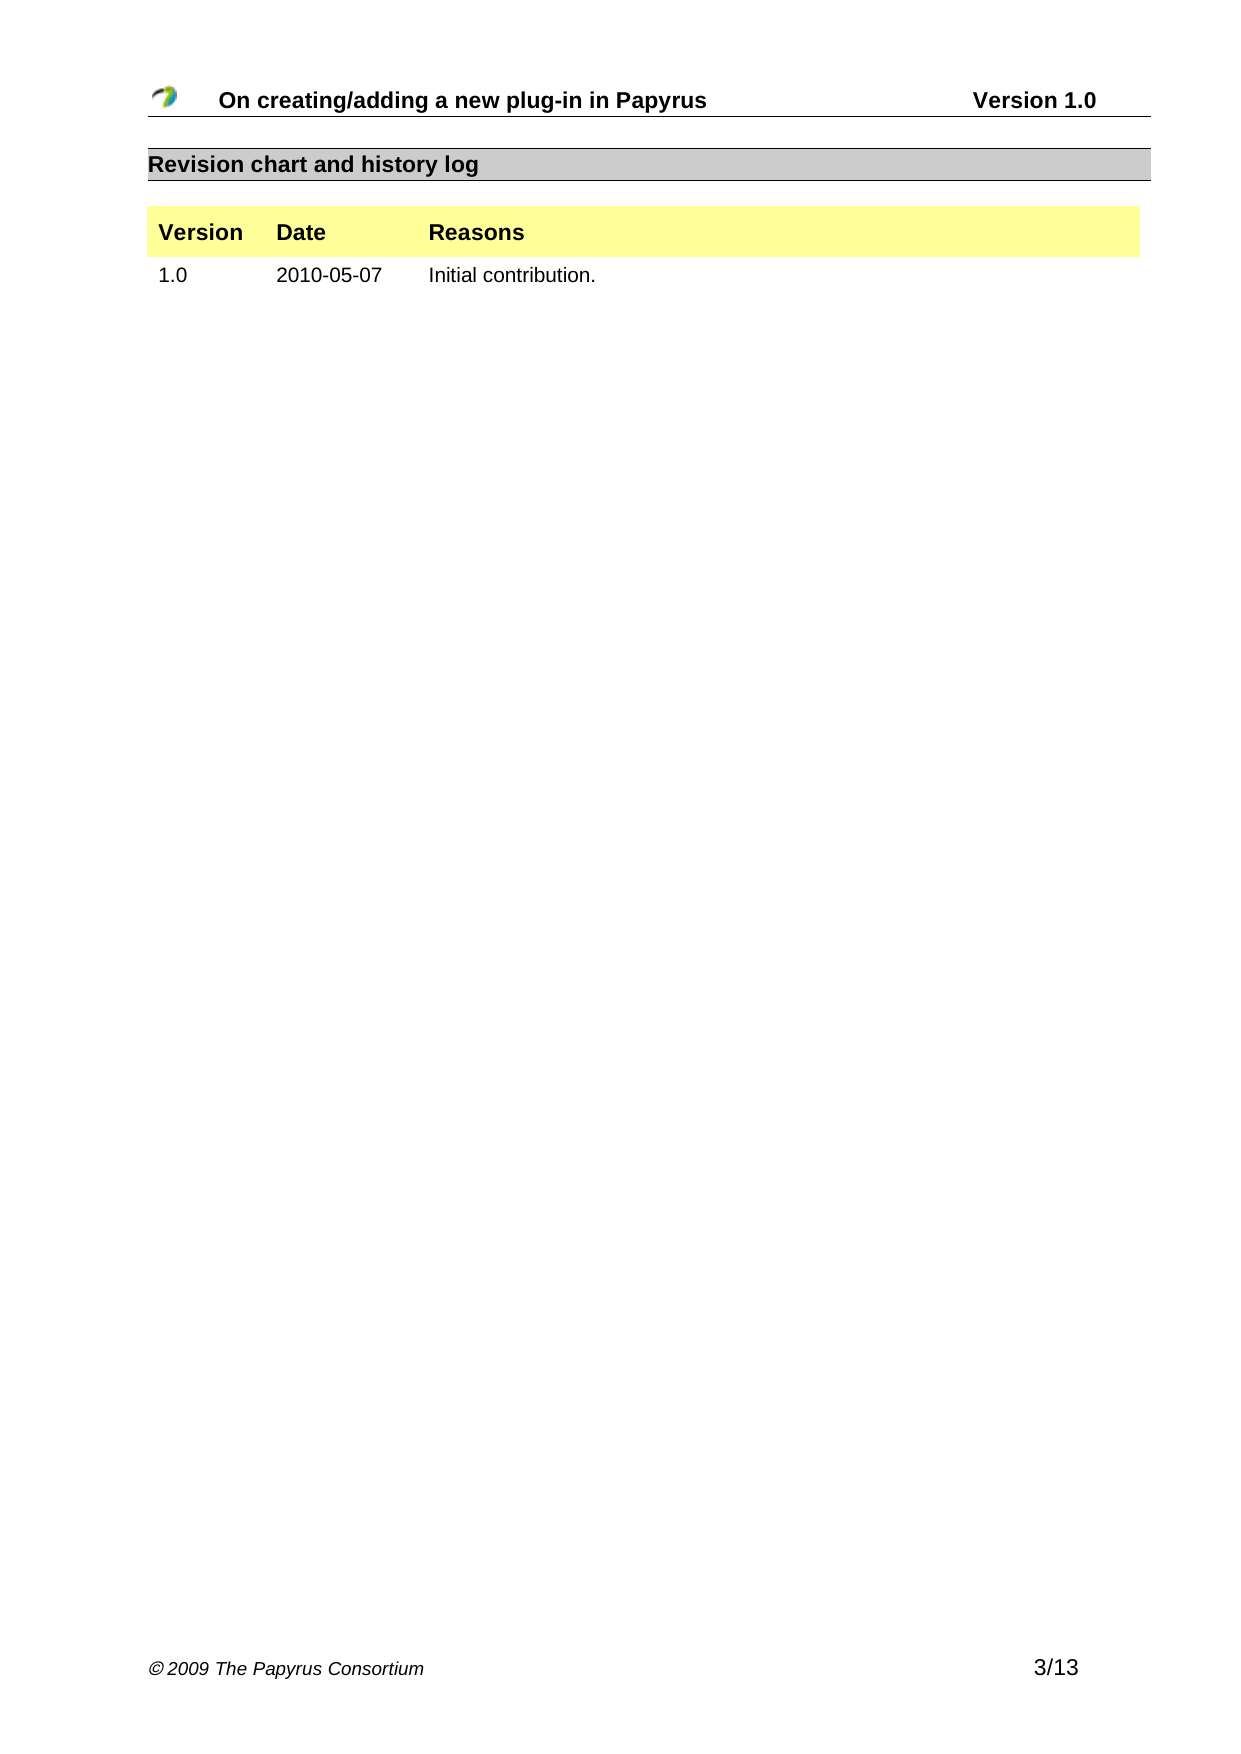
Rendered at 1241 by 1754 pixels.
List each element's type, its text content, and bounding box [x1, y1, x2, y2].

table_cell [417, 293, 1140, 328]
table_cell [147, 365, 265, 400]
table_cell [147, 293, 265, 328]
table_cell [417, 329, 1140, 364]
table_cell [147, 329, 265, 364]
table_cell [265, 329, 417, 364]
table_header Reasons [417, 206, 1140, 257]
table_cell [147, 400, 265, 436]
table_cell [265, 400, 417, 436]
table_cell [417, 365, 1140, 400]
subtitle Revision chart and history log [148, 149, 1151, 180]
table_cell Initial contribution. [417, 257, 1140, 293]
table_header Date [265, 206, 417, 257]
picture [152, 84, 177, 110]
table_cell 2010-05-07 [265, 257, 417, 293]
table_cell 1.0 [147, 257, 265, 293]
table_header Version [147, 206, 265, 257]
table_cell [265, 293, 417, 328]
table_cell [417, 400, 1140, 436]
table_cell [265, 365, 417, 400]
